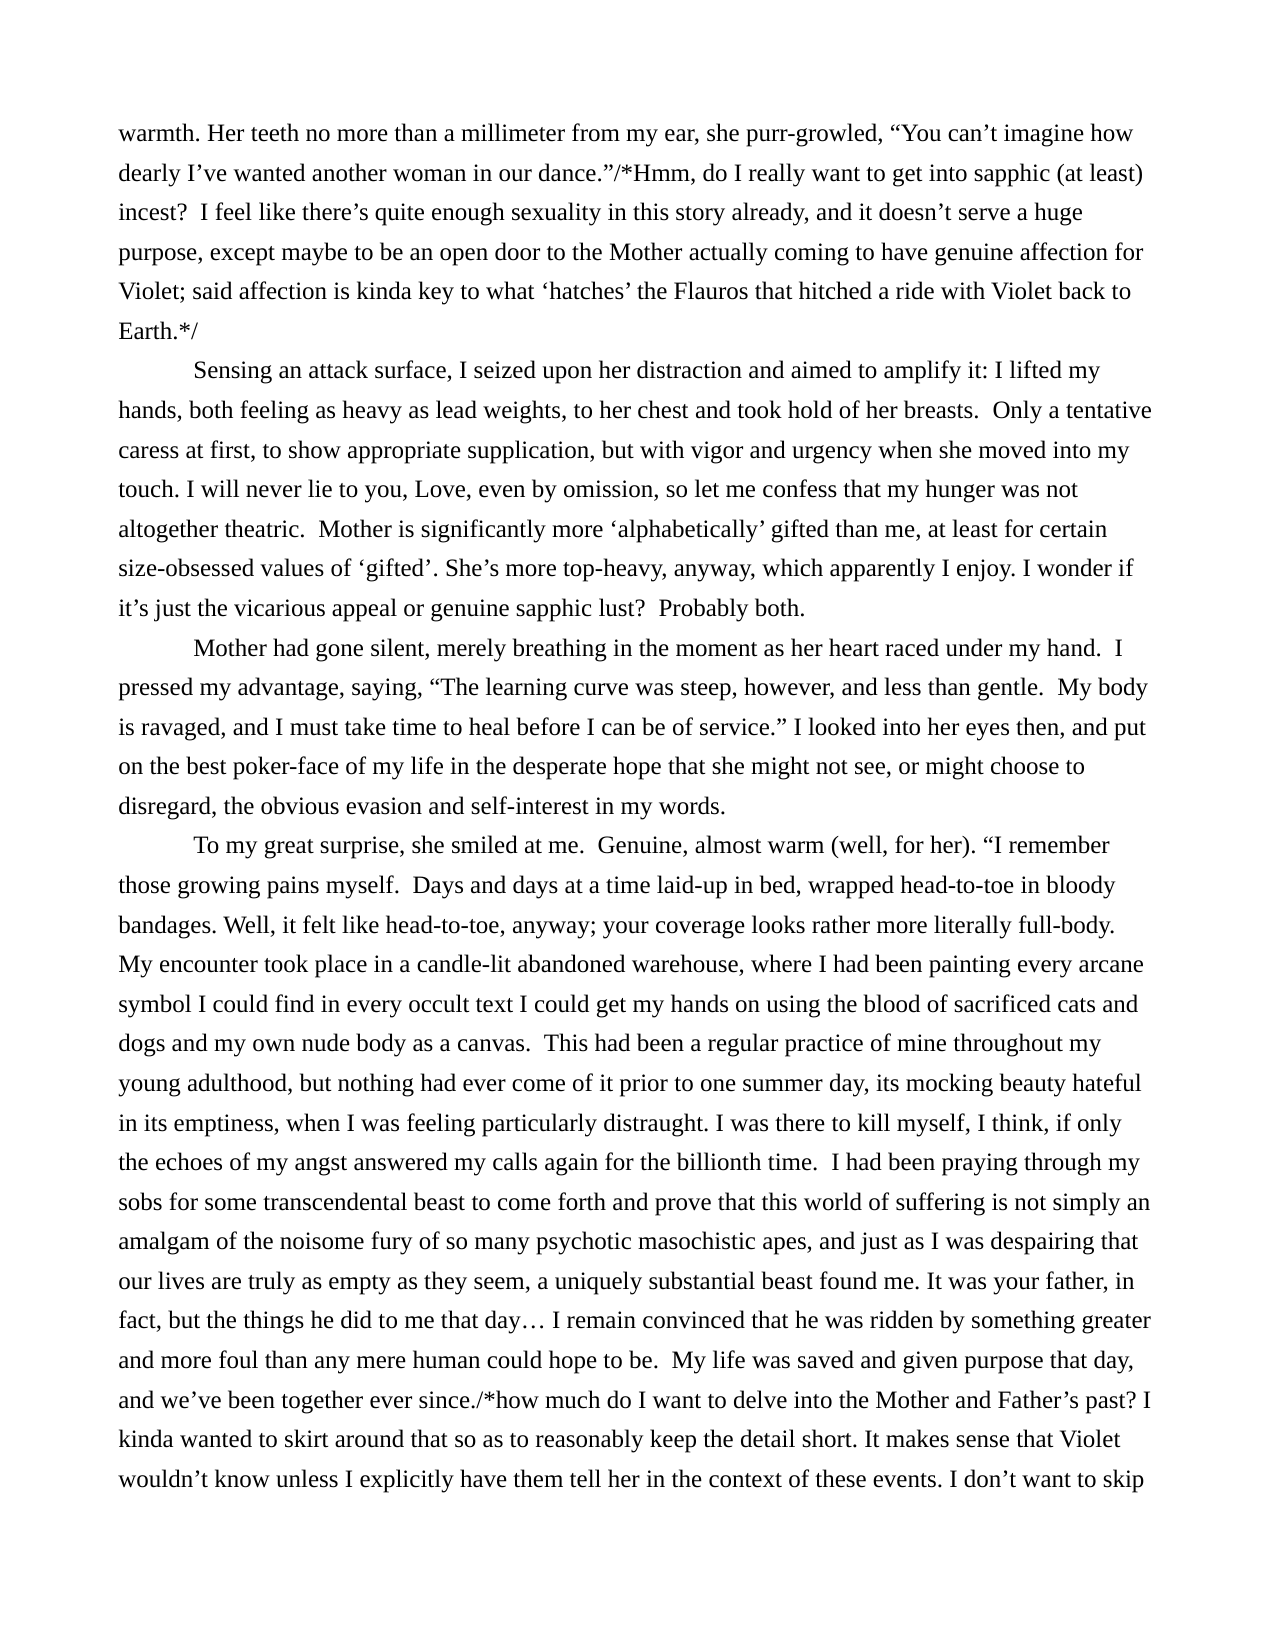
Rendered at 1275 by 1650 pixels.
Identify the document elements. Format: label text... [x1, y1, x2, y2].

text warmth. Her teeth no more than a millimeter from my ear, she purr-growled, “You can’t imagine how dearly I’ve wanted another woman in our dance.”/*Hmm, do I really want to get into sapphic (at least) incest? I feel like there’s quite enough sexuality in this story already, and it doesn’t serve a huge purpose, except maybe to be an open door to the Mother actually coming to have genuine affection for Violet; said affection is kinda key to what ‘hatches’ the Flauros that hitched a ride with Violet back to Earth.*/ [118, 118, 1157, 345]
text Mother had gone silent, merely breathing in the moment as her heart raced under my hand. I pressed my advantage, saying, “The learning curve was steep, however, and less than gentle. My body is ravaged, and I must take time to heal before I can be of service.” I looked into her eyes then, and put on the best poker-face of my life in the desperate hope that she might not see, or might choose to disregard, the obvious evasion and self-interest in my words. [118, 633, 1157, 820]
text To my great surprise, she smiled at me. Genuine, almost warm (well, for her). “I remember those growing pains myself. Days and days at a time laid-up in bed, wrapped head-to-toe in bloody bandages. Well, it felt like head-to-toe, anyway; your coverage looks rather more literally full-body. My encounter took place in a candle-lit abandoned warehouse, where I had been painting every arcane symbol I could find in every occult text I could get my hands on using the blood of sacrificed cats and dogs and my own nude body as a canvas. This had been a regular practice of mine throughout my young adulthood, but nothing had ever come of it prior to one summer day, its mocking beauty hateful in its emptiness, when I was feeling particularly distraught. I was there to kill myself, I think, if only the echoes of my angst answered my calls again for the billionth time. I had been praying through my sobs for some transcendental beast to come forth and prove that this world of suffering is not simply an amalgam of the noisome fury of so many psychotic masochistic apes, and just as I was despairing that our lives are truly as empty as they seem, a uniquely substantial beast found me. It was your father, in fact, but the things he did to me that day… I remain convinced that he was ridden by something greater and more foul than any mere human could hope to be. My life was saved and given purpose that day, and we’ve been together ever since./*how much do I want to delve into the Mother and Father’s past? I kinda wanted to skirt around that so as to reasonably keep the detail short. It makes sense that Violet wouldn’t know unless I explicitly have them tell her in the context of these events. I don’t want to skip [118, 831, 1157, 1493]
text Sensing an attack surface, I seized upon her distraction and aimed to amplify it: I lifted my hands, both feeling as heavy as lead weights, to her chest and took hold of her breasts. Only a tentative caress at first, to show appropriate supplication, but with vigor and urgency when she moved into my touch. I will never lie to you, Love, even by omission, so let me confess that my hunger was not altogether theatric. Mother is significantly more ‘alphabetically’ gifted than me, at least for certain size-obsessed values of ‘gifted’. She’s more top-heavy, anyway, which apparently I enjoy. I wonder if it’s just the vicarious appeal or genuine sapphic lust? Probably both. [118, 356, 1157, 622]
